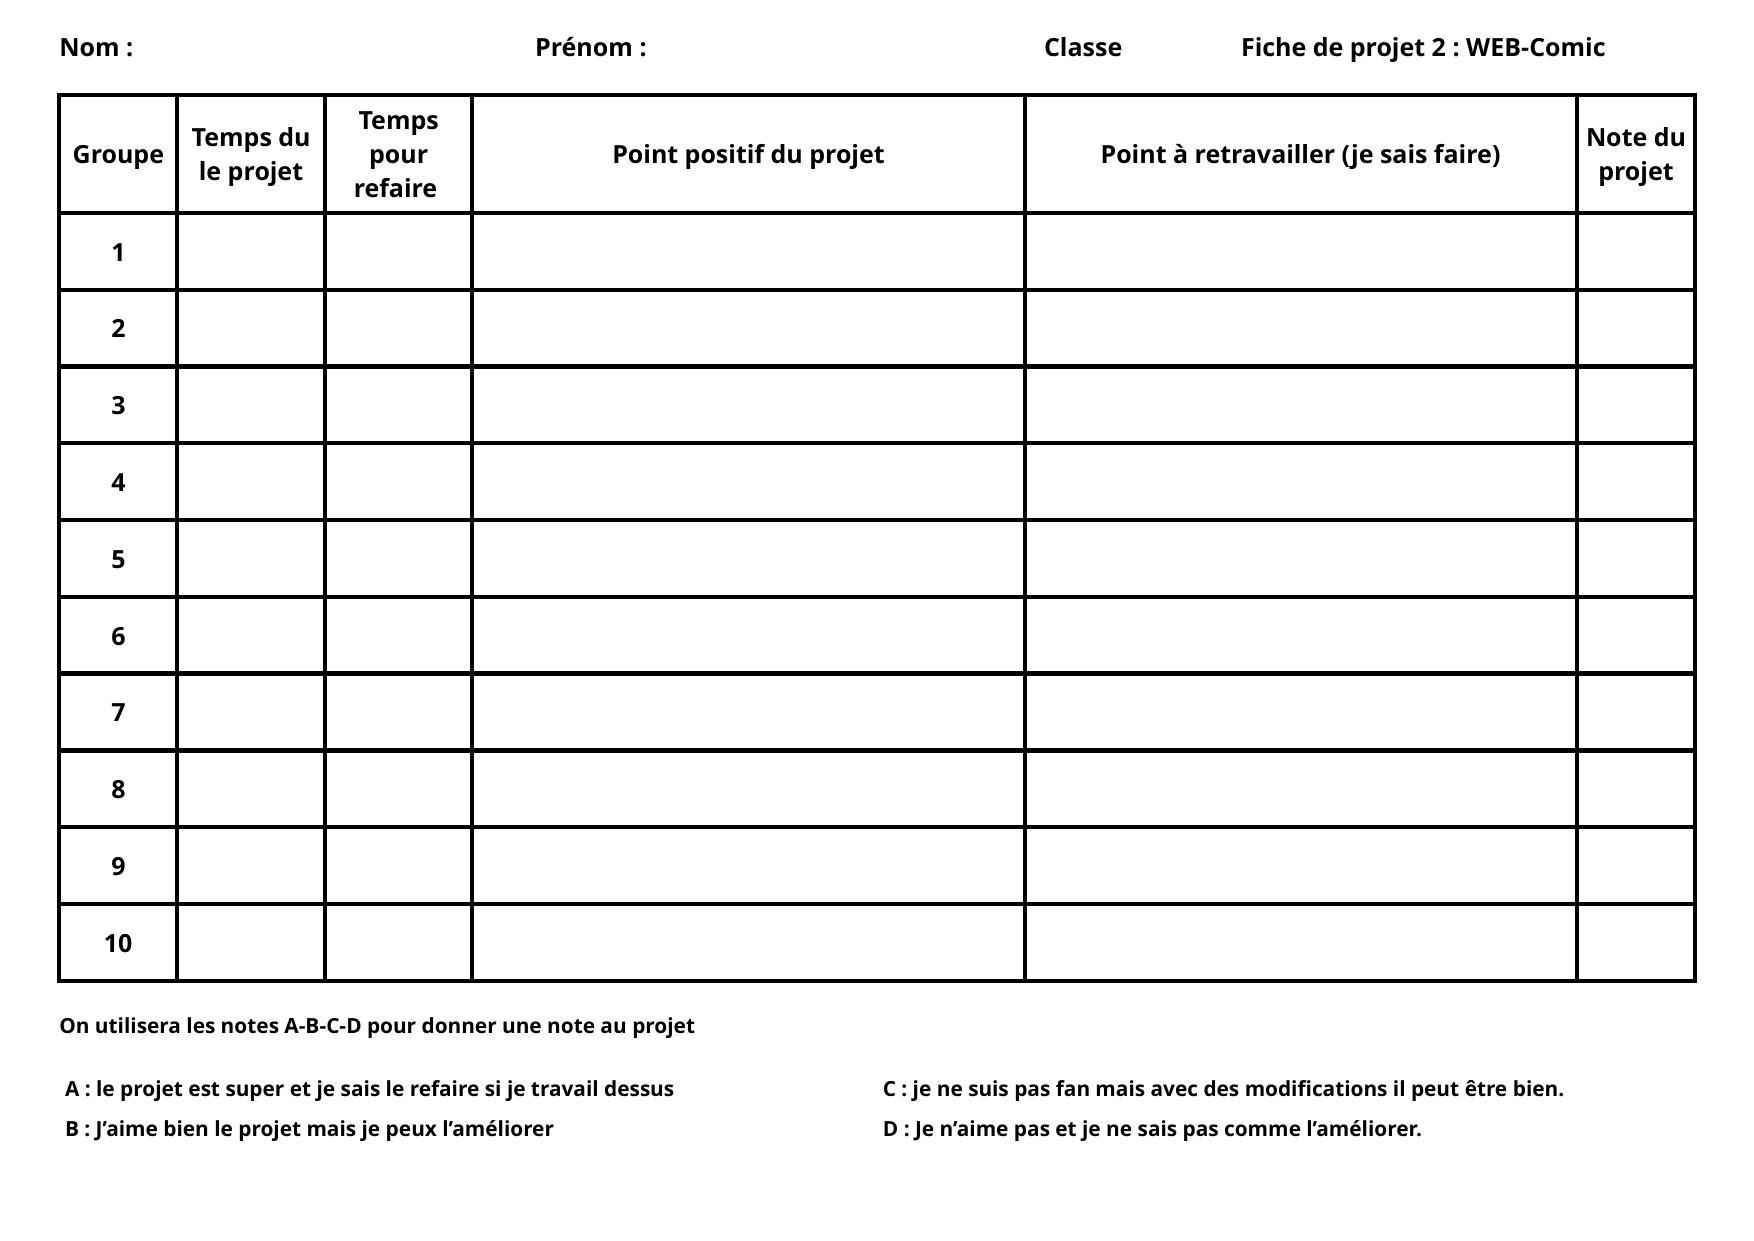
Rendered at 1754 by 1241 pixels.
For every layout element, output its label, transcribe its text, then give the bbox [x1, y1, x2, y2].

table_cell [327, 599, 470, 671]
table_cell D : Je n’aime pas et je ne sais pas comme l’améliorer. [877, 1108, 1695, 1148]
table_cell [474, 829, 1023, 902]
table_cell [1027, 753, 1575, 825]
table_header Temps pour refaire [327, 97, 470, 211]
table_cell [327, 445, 470, 518]
table_cell [179, 676, 323, 748]
table_cell [1579, 906, 1693, 978]
table_cell [1579, 445, 1693, 518]
text On utilisera les notes A-B-C-D pour donner une note au projet [59, 1011, 1695, 1040]
table_cell 7 [61, 676, 175, 748]
table_cell 9 [61, 829, 175, 902]
table_cell [327, 906, 470, 978]
table_cell [1579, 215, 1693, 288]
table_cell [179, 445, 323, 518]
table_cell [327, 829, 470, 902]
table_cell [474, 292, 1023, 364]
table_cell [474, 215, 1023, 288]
table_cell [179, 522, 323, 595]
table_cell [179, 906, 323, 978]
table_cell [179, 599, 323, 671]
table_cell 5 [61, 522, 175, 595]
table_header C : je ne suis pas fan mais avec des modifications il peut être bien. [877, 1068, 1695, 1108]
table_cell 2 [61, 292, 175, 364]
table_header A : le projet est super et je sais le refaire si je travail dessus [59, 1068, 877, 1108]
table_cell [327, 369, 470, 441]
table_cell [1027, 906, 1575, 978]
table_cell [1579, 676, 1693, 748]
table_cell [327, 753, 470, 825]
table_cell 6 [61, 599, 175, 671]
table_cell [1027, 369, 1575, 441]
table_cell 4 [61, 445, 175, 518]
table_cell [1579, 753, 1693, 825]
table_cell [179, 369, 323, 441]
table_cell [1579, 292, 1693, 364]
table_cell 3 [61, 369, 175, 441]
table_cell [474, 369, 1023, 441]
table_cell 1 [61, 215, 175, 288]
table_cell [474, 676, 1023, 748]
table_cell [1027, 829, 1575, 902]
table_cell [1579, 522, 1693, 595]
table_cell [1579, 369, 1693, 441]
table_cell 8 [61, 753, 175, 825]
table_cell [179, 292, 323, 364]
table_cell [1027, 522, 1575, 595]
table_cell [474, 522, 1023, 595]
table_cell [1579, 599, 1693, 671]
table_cell [327, 522, 470, 595]
table_header Point à retravailler (je sais faire) [1027, 97, 1575, 211]
table_cell [327, 676, 470, 748]
table_cell [474, 445, 1023, 518]
table_cell [327, 215, 470, 288]
table_header Groupe [61, 97, 175, 211]
table_cell [1027, 599, 1575, 671]
table_cell 10 [61, 906, 175, 978]
table_cell B : J’aime bien le projet mais je peux l’améliorer [59, 1108, 877, 1148]
table_cell [474, 753, 1023, 825]
table_cell [327, 292, 470, 364]
table_header Point positif du projet [474, 97, 1023, 211]
table_cell [179, 829, 323, 902]
table_cell [1027, 215, 1575, 288]
table_cell [179, 753, 323, 825]
table_cell [1579, 829, 1693, 902]
table_cell [474, 906, 1023, 978]
table_cell [1027, 676, 1575, 748]
table_header Note du projet [1579, 97, 1693, 211]
table_header Temps du le projet [179, 97, 323, 211]
table_cell [1027, 445, 1575, 518]
table_cell [179, 215, 323, 288]
table_cell [1027, 292, 1575, 364]
table_cell [474, 599, 1023, 671]
